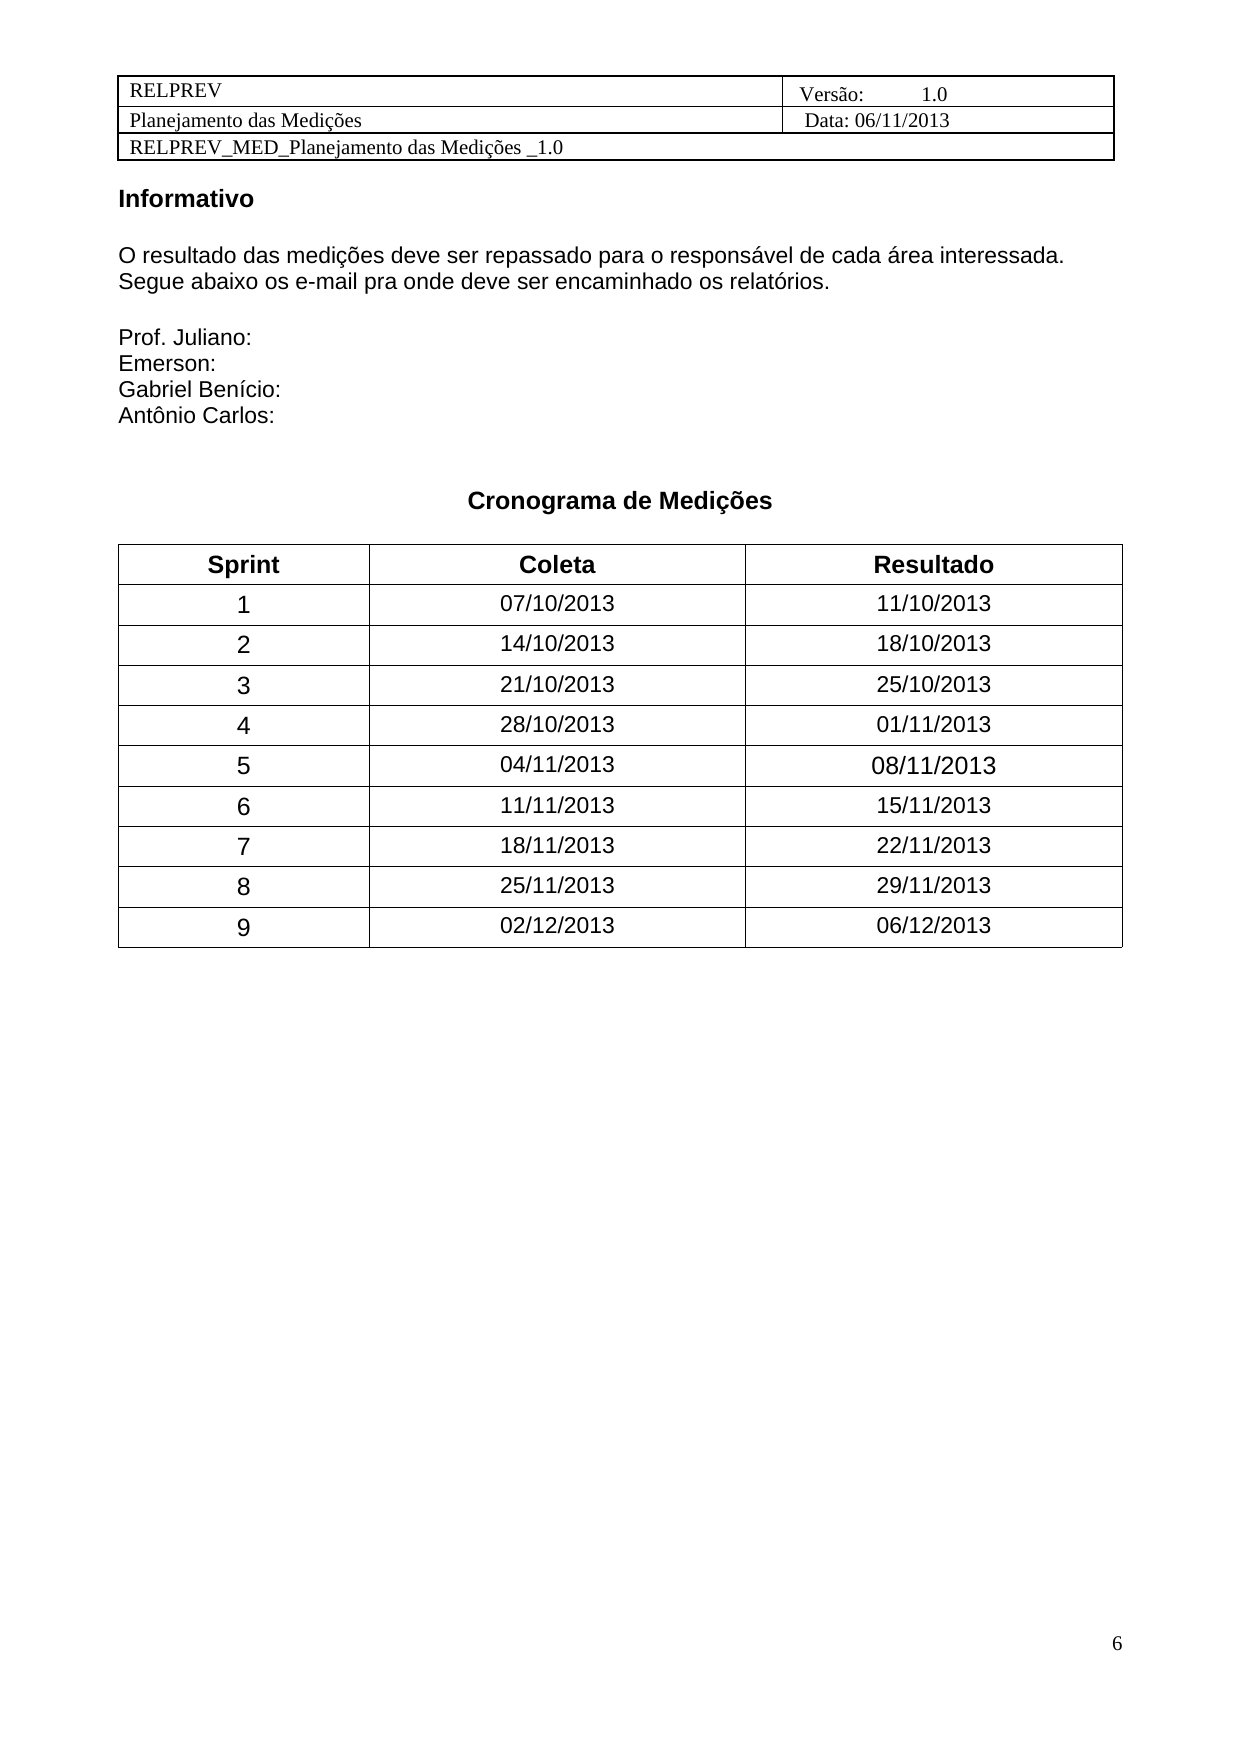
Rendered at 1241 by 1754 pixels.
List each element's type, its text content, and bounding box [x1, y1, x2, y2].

table_header Coleta [370, 545, 745, 584]
table_cell 9 [119, 908, 369, 947]
text Emerson: [118, 350, 1122, 376]
table_cell 22/11/2013 [746, 827, 1122, 866]
table_cell 21/10/2013 [370, 666, 745, 705]
table_cell 06/12/2013 [746, 908, 1122, 947]
table_cell 8 [119, 867, 369, 907]
table_cell 01/11/2013 [746, 706, 1122, 745]
table_cell 15/11/2013 [746, 787, 1122, 826]
table_cell 18/10/2013 [746, 626, 1122, 665]
text Gabriel Benício: [118, 376, 1122, 402]
table_cell 25/10/2013 [746, 666, 1122, 705]
table_cell 29/11/2013 [746, 867, 1122, 907]
table_cell 04/11/2013 [370, 746, 745, 786]
table_cell 2 [119, 626, 369, 665]
table_cell 25/11/2013 [370, 867, 745, 907]
table_cell 3 [119, 666, 369, 705]
table_cell 02/12/2013 [370, 908, 745, 947]
table_cell 1 [119, 585, 369, 624]
table_cell 07/10/2013 [370, 585, 745, 624]
table_cell 18/11/2013 [370, 827, 745, 866]
text Cronograma de Medições [118, 486, 1122, 515]
text Antônio Carlos: [118, 402, 1122, 429]
table_cell 11/11/2013 [370, 787, 745, 826]
table_cell 5 [119, 746, 369, 786]
table_header Sprint [119, 545, 369, 584]
text O resultado das medições deve ser repassado para o responsável de cada área interessada. Segue abaixo os e-mail pra onde deve ser encaminhado os relatórios. [118, 242, 1122, 295]
table_cell 7 [119, 827, 369, 866]
table_cell 6 [119, 787, 369, 826]
table_cell 08/11/2013 [746, 746, 1122, 786]
text Prof. Juliano: [118, 323, 1122, 350]
table_cell 28/10/2013 [370, 706, 745, 745]
table_cell 4 [119, 706, 369, 745]
table_cell 14/10/2013 [370, 626, 745, 665]
text Informativo [118, 184, 1122, 213]
table_header Resultado [746, 545, 1122, 584]
table_cell 11/10/2013 [746, 585, 1122, 624]
